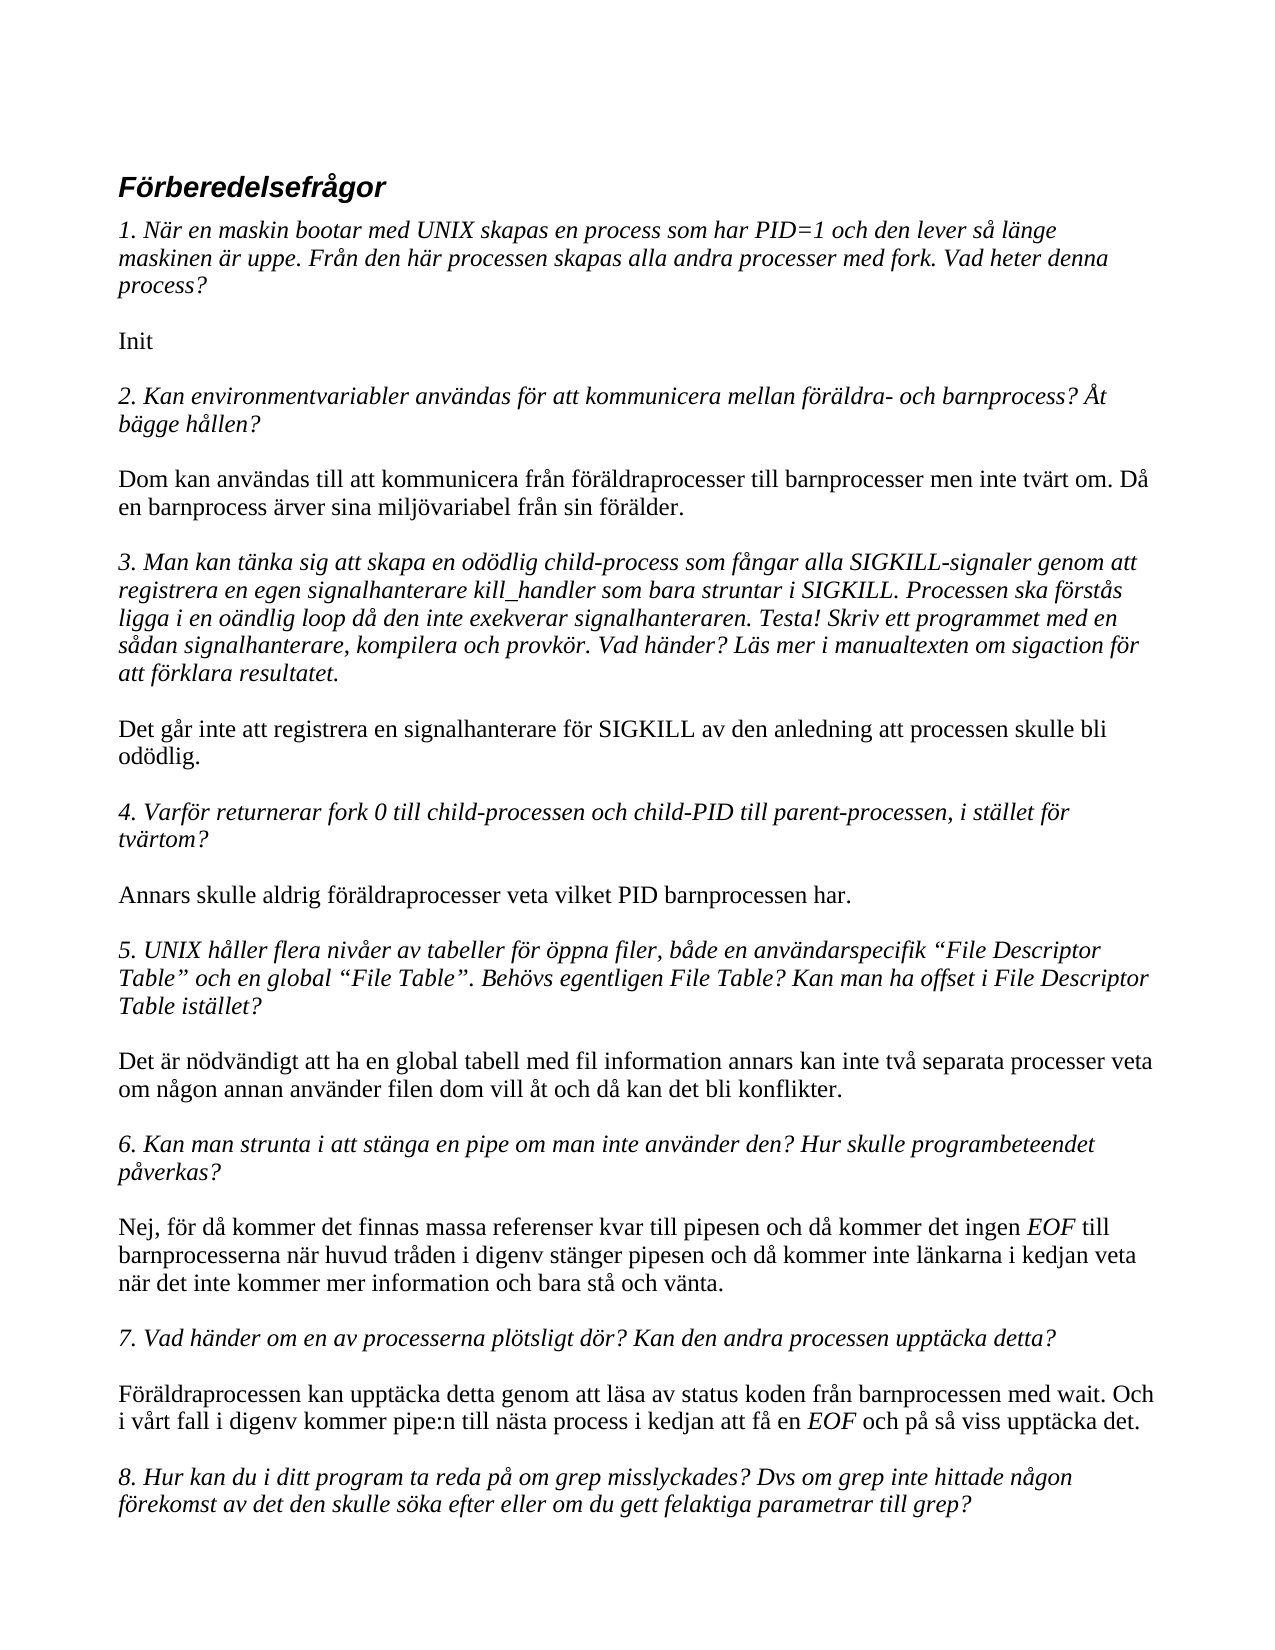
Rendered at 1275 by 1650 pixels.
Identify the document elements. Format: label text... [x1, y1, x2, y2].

text Det är nödvändigt att ha en global tabell med fil information annars kan inte två separata processer veta om någon annan använder filen dom vill åt och då kan det bli konflikter. [118, 1047, 1157, 1103]
text Föräldraprocessen kan upptäcka detta genom att läsa av status koden från barnprocessen med wait. Och i vårt fall i digenv kommer pipe:n till nästa process i kedjan att få en EOF och på så viss upptäcka det. [118, 1380, 1157, 1435]
text 1. När en maskin bootar med UNIX skapas en process som har PID=1 och den lever så länge maskinen är uppe. Från den här processen skapas alla andra processer med fork. Vad heter denna process? [118, 216, 1157, 299]
text 4. Varför returnerar fork 0 till child-processen och child-PID till parent-processen, i stället för tvärtom? [118, 798, 1157, 853]
text 2. Kan environmentvariabler användas för att kommunicera mellan föräldra- och barnprocess? Åt bägge hållen? [118, 382, 1157, 438]
text Nej, för då kommer det finnas massa referenser kvar till pipesen och då kommer det ingen EOF till barnprocesserna när huvud tråden i digenv stänger pipesen och då kommer inte länkarna i kedjan veta när det inte kommer mer information och bara stå och vänta. [118, 1213, 1157, 1297]
text 6. Kan man strunta i att stänga en pipe om man inte använder den? Hur skulle programbeteendet påverkas? [118, 1130, 1157, 1186]
text Dom kan användas till att kommunicera från föräldraprocesser till barnprocesser men inte tvärt om. Då en barnprocess ärver sina miljövariabel från sin förälder. [118, 465, 1157, 521]
text Init [118, 327, 1157, 354]
text 7. Vad händer om en av processerna plötsligt dör? Kan den andra processen upptäcka detta? [118, 1324, 1157, 1352]
subtitle Förberedelsefrågor [118, 171, 1157, 203]
text 5. UNIX håller flera nivåer av tabeller för öppna filer, både en användarspecifik “File Descriptor Table” och en global “File Table”. Behövs egentligen File Table? Kan man ha offset i File Descriptor Table istället? [118, 936, 1157, 1019]
text 3. Man kan tänka sig att skapa en odödlig child-process som fångar alla SIGKILL-signaler genom att registrera en egen signalhanterare kill_handler som bara struntar i SIGKILL. Processen ska förstås ligga i en oändlig loop då den inte exekverar signalhanteraren. Testa! Skriv ett programmet med en sådan signalhanterare, kompilera och provkör. Vad händer? Läs mer i manualtexten om sigaction för att förklara resultatet. [118, 548, 1157, 687]
text Det går inte att registrera en signalhanterare för SIGKILL av den anledning att processen skulle bli odödlig. [118, 715, 1157, 770]
text Annars skulle aldrig föräldraprocesser veta vilket PID barnprocessen har. [118, 881, 1157, 909]
text 8. Hur kan du i ditt program ta reda på om grep misslyckades? Dvs om grep inte hittade någon förekomst av det den skulle söka efter eller om du gett felaktiga parametrar till grep? [118, 1463, 1157, 1518]
